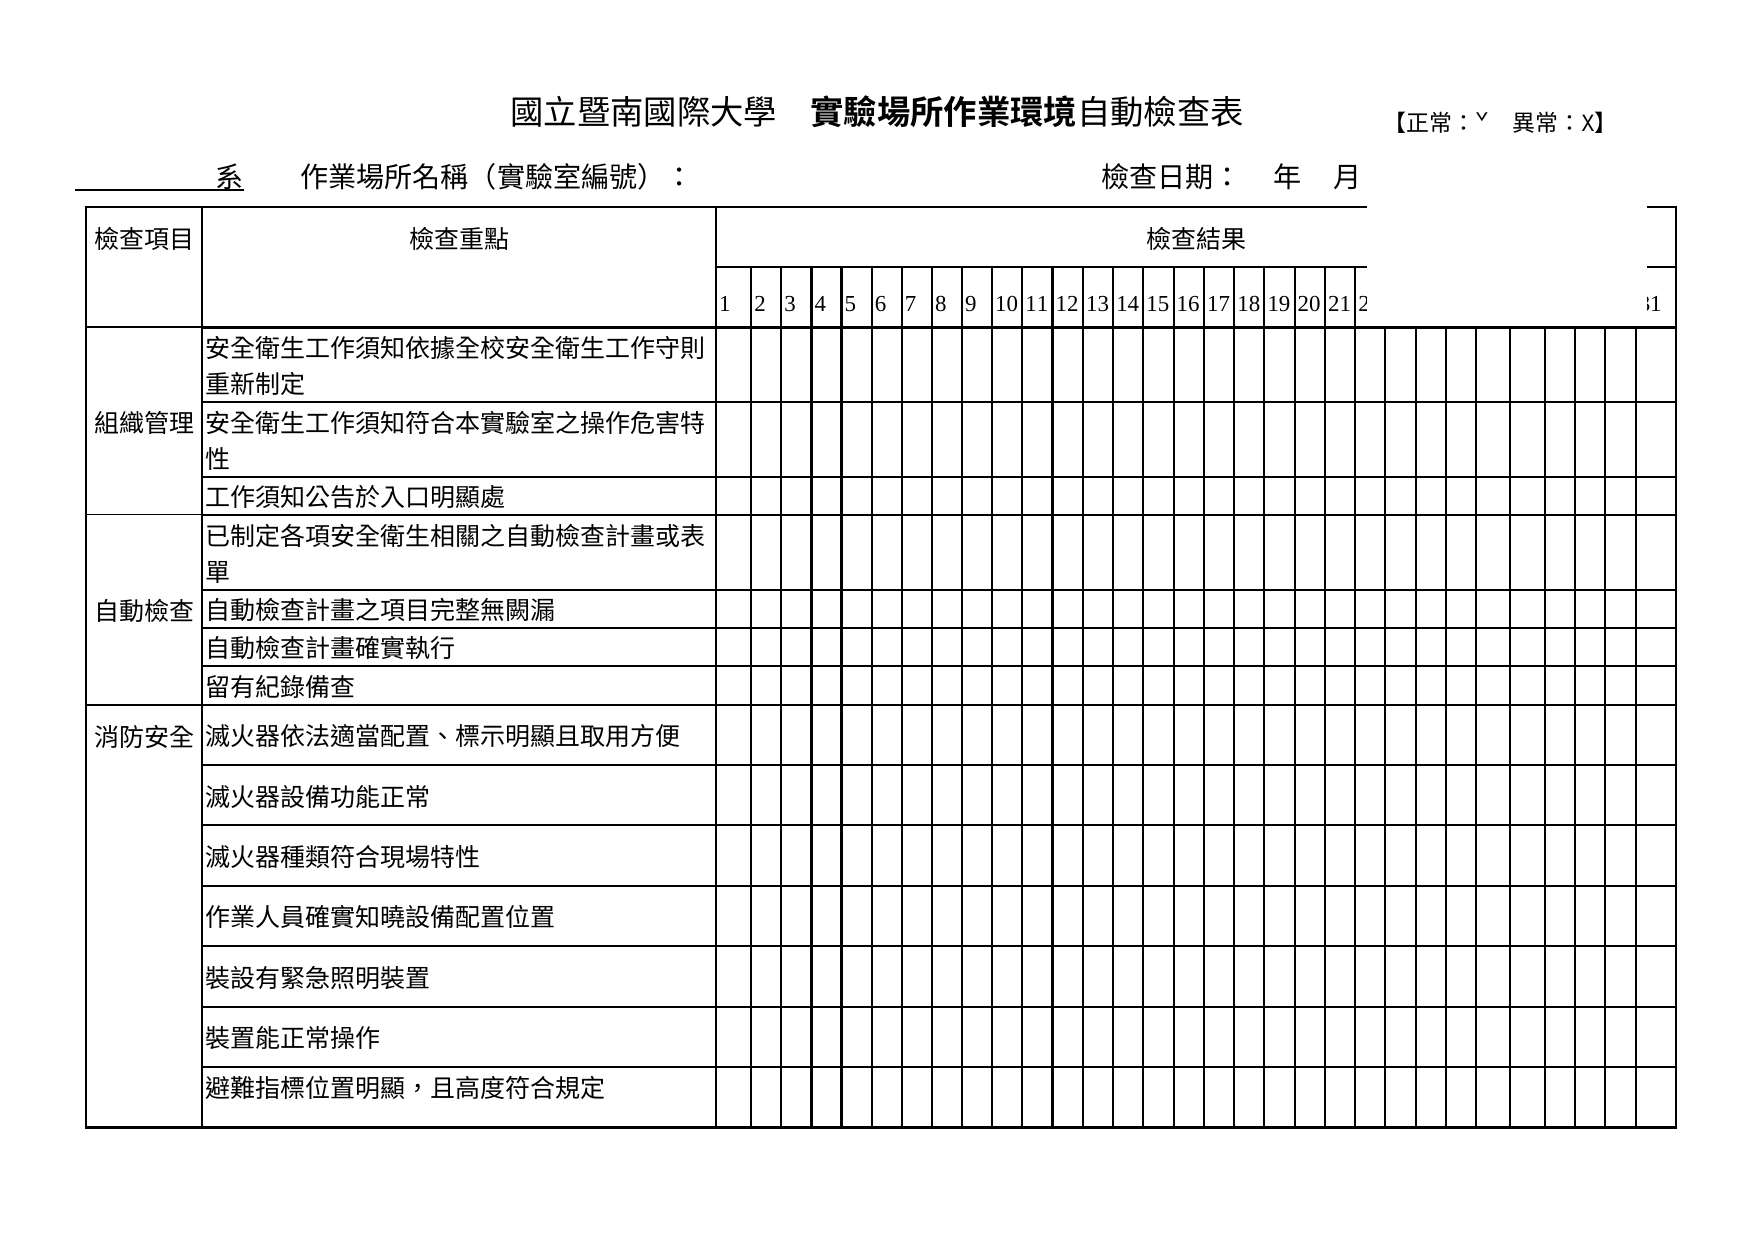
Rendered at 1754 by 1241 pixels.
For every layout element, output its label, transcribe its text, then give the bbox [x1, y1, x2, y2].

table_cell [873, 1008, 901, 1066]
table_cell [963, 478, 991, 514]
table_cell 11 [1023, 268, 1051, 326]
table_cell [1023, 629, 1051, 665]
table_cell [1265, 591, 1294, 627]
table_cell [1235, 403, 1263, 476]
table_cell [1606, 667, 1635, 703]
table_cell [933, 826, 961, 885]
table_cell [1546, 629, 1574, 665]
table_cell [1114, 887, 1142, 945]
table_cell 滅火器依法適當配置、標示明顯且取用方便 [203, 706, 715, 764]
table_cell [1386, 629, 1415, 665]
table_cell [1511, 1068, 1544, 1126]
table_cell [75, 627, 85, 665]
table_cell [1054, 826, 1082, 885]
table_cell [1054, 516, 1082, 588]
table_cell [1296, 887, 1324, 945]
table_cell [1296, 591, 1324, 627]
table_cell [993, 403, 1021, 476]
table_cell [1386, 887, 1415, 945]
table_cell 作業人員確實知曉設備配置位置 [203, 887, 715, 945]
table_cell [1205, 947, 1233, 1006]
table_cell [1606, 766, 1635, 824]
table_cell [1054, 403, 1082, 476]
table_cell [717, 667, 750, 703]
table_cell [1546, 826, 1574, 885]
table_cell [1205, 826, 1233, 885]
table_cell [1447, 766, 1475, 824]
table_cell [1235, 591, 1263, 627]
table_cell [903, 667, 931, 703]
table_cell 19 [1265, 268, 1294, 326]
table_cell [1637, 1008, 1675, 1066]
table_cell [1447, 706, 1475, 764]
table_cell [873, 706, 901, 764]
table_cell [1386, 1068, 1415, 1126]
table_cell 13 [1084, 268, 1112, 326]
table_cell [1114, 591, 1142, 627]
table_cell [1576, 947, 1604, 1006]
table_cell [752, 766, 780, 824]
table_cell [1417, 478, 1445, 514]
table_cell [903, 766, 931, 824]
table_cell [963, 1068, 991, 1126]
table_cell [843, 591, 871, 627]
table_cell [75, 665, 85, 703]
table_cell [1114, 706, 1142, 764]
table_cell 12 [1054, 268, 1082, 326]
table_cell [1114, 1008, 1142, 1066]
table_cell [717, 329, 750, 401]
table_cell [1606, 947, 1635, 1006]
table_cell [993, 947, 1021, 1006]
table_cell [1054, 947, 1082, 1006]
table_cell [1114, 516, 1142, 588]
table_cell 18 [1235, 268, 1263, 326]
table_cell [1235, 478, 1263, 514]
table_cell [717, 887, 750, 945]
table_cell [1511, 591, 1544, 627]
table_cell [843, 1008, 871, 1066]
table_cell [1144, 1068, 1173, 1126]
table_cell [1265, 887, 1294, 945]
table_cell [813, 629, 840, 665]
table_cell [1447, 1008, 1475, 1066]
table_cell [1447, 887, 1475, 945]
table_cell [1265, 1008, 1294, 1066]
table_cell [1417, 826, 1445, 885]
table_cell [1175, 516, 1203, 588]
table_cell [1417, 629, 1445, 665]
table_cell [1477, 947, 1509, 1006]
table_cell [1084, 706, 1112, 764]
table_header 檢查結果 [717, 208, 1367, 266]
table_cell [1477, 329, 1509, 401]
table_cell [1576, 629, 1604, 665]
table_cell [752, 826, 780, 885]
table_cell [1606, 516, 1635, 588]
table_cell [873, 1068, 901, 1126]
table_cell 自動檢查計畫確實執行 [203, 629, 715, 665]
table_cell [1511, 1008, 1544, 1066]
text 國立暨南國際大學 實驗場所作業環境自動檢查表 [1369, 97, 1646, 324]
table_cell [1054, 706, 1082, 764]
table_cell [933, 706, 961, 764]
table_cell [782, 667, 810, 703]
table_cell [1114, 947, 1142, 1006]
table_cell [963, 667, 991, 703]
table_cell [1265, 516, 1294, 588]
table_cell [1606, 478, 1635, 514]
table_cell [75, 1006, 85, 1066]
table_cell [903, 1068, 931, 1126]
table_cell [1417, 947, 1445, 1006]
table_cell [1477, 403, 1509, 476]
table_cell [1235, 629, 1263, 665]
table_cell [1417, 591, 1445, 627]
table_cell [1546, 706, 1574, 764]
table_cell [1356, 629, 1384, 665]
table_cell [1511, 667, 1544, 703]
table_cell [1023, 826, 1051, 885]
table_cell [1175, 629, 1203, 665]
table_cell [1235, 887, 1263, 945]
table_cell [1546, 591, 1574, 627]
table_cell [1144, 1008, 1173, 1066]
table_cell [843, 629, 871, 665]
table_cell [1144, 887, 1173, 945]
table_cell [933, 947, 961, 1006]
table_cell [1546, 516, 1574, 588]
table_cell [1447, 478, 1475, 514]
table_cell [1546, 887, 1574, 945]
table_cell [1205, 329, 1233, 401]
table_cell [1114, 329, 1142, 401]
table_cell [1023, 947, 1051, 1006]
text 系 作業場所名稱（實驗室編號）： 檢查日期： 年 月 [75, 154, 1367, 195]
table_cell [1023, 1008, 1051, 1066]
table_cell [843, 766, 871, 824]
table_cell [903, 826, 931, 885]
table_cell [903, 478, 931, 514]
table_cell 已制定各項安全衛生相關之自動檢查計畫或表單 [203, 516, 715, 588]
table_cell [873, 667, 901, 703]
table_cell [1175, 403, 1203, 476]
table_cell [1356, 766, 1384, 824]
table_cell [1447, 403, 1475, 476]
table_cell [813, 403, 840, 476]
table_cell [1144, 516, 1173, 588]
table_cell [1205, 629, 1233, 665]
table_cell [1576, 516, 1604, 588]
table_cell [1023, 887, 1051, 945]
table_cell [1356, 826, 1384, 885]
table_cell [1054, 1068, 1082, 1126]
table_header 檢查重點 [203, 208, 715, 326]
table_cell [993, 329, 1021, 401]
table_cell [1356, 1008, 1384, 1066]
table_cell [1175, 478, 1203, 514]
table_cell 留有紀錄備查 [203, 667, 715, 703]
table_cell [1606, 706, 1635, 764]
table_cell [813, 706, 840, 764]
table_cell [903, 403, 931, 476]
table_cell [1386, 667, 1415, 703]
table_cell [1576, 667, 1604, 703]
table_cell 10 [993, 268, 1021, 326]
table_cell [75, 476, 85, 514]
table_cell [1356, 591, 1384, 627]
table_cell [1084, 1068, 1112, 1126]
table_cell [717, 403, 750, 476]
table_cell [1054, 629, 1082, 665]
table_cell [782, 706, 810, 764]
table_cell [1637, 826, 1675, 885]
table_cell [1386, 591, 1415, 627]
table_cell [1205, 667, 1233, 703]
table_cell [1084, 766, 1112, 824]
table_cell [1084, 403, 1112, 476]
table_cell [782, 887, 810, 945]
table_cell [903, 887, 931, 945]
table_cell [963, 516, 991, 588]
table_cell [1235, 766, 1263, 824]
table_cell [1511, 403, 1544, 476]
table_cell [1326, 766, 1354, 824]
table_cell [1477, 887, 1509, 945]
table_cell [1144, 667, 1173, 703]
table_cell 4 [813, 268, 840, 326]
table_cell 避難指標位置明顯，且高度符合規定 [203, 1068, 715, 1126]
table_cell [963, 826, 991, 885]
table_cell [993, 706, 1021, 764]
table_cell [752, 516, 780, 588]
table_cell [1235, 706, 1263, 764]
table_cell [752, 667, 780, 703]
table_cell [903, 591, 931, 627]
table_cell [1265, 667, 1294, 703]
table_cell [1576, 1008, 1604, 1066]
table_cell [75, 589, 85, 627]
table_cell [813, 667, 840, 703]
table_cell [1114, 403, 1142, 476]
table_cell [1235, 516, 1263, 588]
table_cell [1235, 329, 1263, 401]
table_cell [1386, 403, 1415, 476]
table_cell [993, 667, 1021, 703]
table_cell [1205, 1008, 1233, 1066]
table_cell [843, 826, 871, 885]
table_cell [903, 706, 931, 764]
table_cell 7 [903, 268, 931, 326]
table_cell [1546, 329, 1574, 401]
table_cell [752, 887, 780, 945]
table_cell [963, 329, 991, 401]
table_cell [752, 1008, 780, 1066]
table_cell [843, 1068, 871, 1126]
table_header 檢查項目 [87, 208, 201, 326]
table_cell 20 [1296, 268, 1324, 326]
table_cell [1084, 478, 1112, 514]
table_cell [963, 947, 991, 1006]
table_cell [1386, 329, 1415, 401]
table_cell [752, 591, 780, 627]
table_cell [717, 826, 750, 885]
table_cell [1546, 947, 1574, 1006]
table_cell [1637, 478, 1675, 514]
table_cell [843, 947, 871, 1006]
table_cell [1326, 516, 1354, 588]
table_cell [1084, 947, 1112, 1006]
table_cell [1114, 667, 1142, 703]
text [1647, 154, 1679, 195]
table_cell [1054, 478, 1082, 514]
table_cell [1511, 478, 1544, 514]
table_cell [1326, 1008, 1354, 1066]
table_cell [1144, 478, 1173, 514]
table_cell [1637, 887, 1675, 945]
table_cell [1447, 516, 1475, 588]
table_cell [933, 766, 961, 824]
table_cell [933, 667, 961, 703]
table_cell [813, 826, 840, 885]
table_cell [843, 887, 871, 945]
table_cell [1637, 667, 1675, 703]
table_cell 8 [933, 268, 961, 326]
table_cell [1023, 329, 1051, 401]
table_cell [1114, 826, 1142, 885]
table_cell [813, 591, 840, 627]
table_cell [717, 947, 750, 1006]
table_cell [1326, 591, 1354, 627]
table_cell [1144, 329, 1173, 401]
table_cell [903, 629, 931, 665]
table_cell [1511, 516, 1544, 588]
table_cell [1205, 766, 1233, 824]
table_cell [1606, 403, 1635, 476]
table_cell [1447, 826, 1475, 885]
table_cell 消防安全 [87, 706, 201, 1126]
table_cell [873, 887, 901, 945]
table_cell 22 [1356, 268, 1367, 326]
table_cell 自動檢查計畫之項目完整無闕漏 [203, 591, 715, 627]
table_cell [843, 478, 871, 514]
table_cell [75, 401, 85, 476]
table_cell [1265, 947, 1294, 1006]
table_cell [1386, 766, 1415, 824]
table_cell [933, 403, 961, 476]
table_cell [1054, 667, 1082, 703]
table_cell [1265, 629, 1294, 665]
table_cell [1084, 667, 1112, 703]
table_cell [75, 885, 85, 945]
table_cell [963, 706, 991, 764]
table_cell 5 [843, 268, 871, 326]
table_cell [963, 1008, 991, 1066]
table_cell [1265, 826, 1294, 885]
table_cell [1084, 591, 1112, 627]
table_cell [873, 591, 901, 627]
table_cell [1606, 329, 1635, 401]
table_cell [1084, 887, 1112, 945]
table_cell [1296, 629, 1324, 665]
table_cell [1084, 516, 1112, 588]
table_cell [717, 766, 750, 824]
table_cell [1447, 329, 1475, 401]
table_cell [813, 947, 840, 1006]
table_header [75, 206, 85, 266]
table_cell [1637, 706, 1675, 764]
table_cell [993, 766, 1021, 824]
table_cell 工作須知公告於入口明顯處 [203, 478, 715, 514]
table_cell [1326, 826, 1354, 885]
table_cell [963, 887, 991, 945]
table_cell [873, 403, 901, 476]
table_cell 21 [1326, 268, 1354, 326]
table_cell [993, 826, 1021, 885]
table_cell [1637, 947, 1675, 1006]
table_cell [717, 1008, 750, 1066]
table_cell [1144, 826, 1173, 885]
table_cell [1296, 706, 1324, 764]
table_cell [843, 667, 871, 703]
table_cell [1144, 947, 1173, 1006]
table_cell [1023, 403, 1051, 476]
table_cell 滅火器種類符合現場特性 [203, 826, 715, 885]
table_cell [1265, 329, 1294, 401]
table_cell [1576, 766, 1604, 824]
table_cell [1546, 1068, 1574, 1126]
table_cell [1637, 766, 1675, 824]
table_cell [993, 629, 1021, 665]
table_cell [1296, 667, 1324, 703]
table_cell [1084, 629, 1112, 665]
table_cell [1114, 1068, 1142, 1126]
table_cell [1417, 1068, 1445, 1126]
table_cell [1175, 1008, 1203, 1066]
table_cell [1511, 706, 1544, 764]
table_cell [1054, 887, 1082, 945]
table_cell [1023, 706, 1051, 764]
table_cell [1175, 1068, 1203, 1126]
table_cell [75, 326, 85, 401]
table_cell [1144, 591, 1173, 627]
table_cell [1296, 947, 1324, 1006]
table_cell [782, 478, 810, 514]
table_cell [993, 591, 1021, 627]
table_cell [1296, 516, 1324, 588]
table_cell [933, 1068, 961, 1126]
table_cell [1326, 706, 1354, 764]
table_cell [843, 706, 871, 764]
table_cell [782, 766, 810, 824]
table_cell [717, 516, 750, 588]
table_cell 17 [1205, 268, 1233, 326]
table_cell [1637, 591, 1675, 627]
table_cell 2 [752, 268, 780, 326]
table_cell [1417, 667, 1445, 703]
table_cell [1637, 403, 1675, 476]
table_cell 16 [1175, 268, 1203, 326]
table_cell [1511, 766, 1544, 824]
table_cell [1296, 1068, 1324, 1126]
table_cell [752, 1068, 780, 1126]
table_cell [1265, 706, 1294, 764]
table_cell [813, 516, 840, 588]
table_cell [843, 403, 871, 476]
table_cell [1606, 1068, 1635, 1126]
table_cell [75, 945, 85, 1006]
table_cell [903, 947, 931, 1006]
table_cell [75, 266, 85, 326]
table_cell [873, 947, 901, 1006]
table_cell [752, 947, 780, 1006]
table_cell [1296, 826, 1324, 885]
table_cell [1511, 887, 1544, 945]
table_cell [1356, 947, 1384, 1006]
table_cell [1447, 1068, 1475, 1126]
table_cell [1417, 403, 1445, 476]
table_cell [933, 629, 961, 665]
table_cell [1417, 887, 1445, 945]
table_cell [1235, 667, 1263, 703]
table_cell [903, 516, 931, 588]
table_cell [1356, 516, 1384, 588]
table_cell [1477, 766, 1509, 824]
table_cell [993, 1068, 1021, 1126]
table_cell [1205, 591, 1233, 627]
table_cell [1511, 629, 1544, 665]
table_cell [1477, 1008, 1509, 1066]
table_cell [1296, 1008, 1324, 1066]
table_cell [933, 516, 961, 588]
table_cell [933, 329, 961, 401]
table_cell [1114, 478, 1142, 514]
table_cell [1417, 766, 1445, 824]
table_cell [1175, 591, 1203, 627]
table_cell [717, 629, 750, 665]
table_cell [1637, 516, 1675, 588]
table_cell [1417, 1008, 1445, 1066]
table_cell [752, 403, 780, 476]
table_cell [75, 704, 85, 764]
table_cell [813, 478, 840, 514]
table_cell [1084, 1008, 1112, 1066]
table_cell [1023, 478, 1051, 514]
table_cell [1477, 591, 1509, 627]
table_cell [1296, 478, 1324, 514]
table_cell [1235, 1008, 1263, 1066]
table_cell [1447, 947, 1475, 1006]
table_cell [1326, 667, 1354, 703]
table_cell [1606, 1008, 1635, 1066]
table_cell [1386, 516, 1415, 588]
table_cell [1546, 766, 1574, 824]
table_cell 安全衛生工作須知符合本實驗室之操作危害特性 [203, 403, 715, 476]
table_cell [1265, 766, 1294, 824]
table_cell 裝設有緊急照明裝置 [203, 947, 715, 1006]
table_cell [75, 514, 85, 588]
table_cell [75, 1066, 85, 1126]
table_cell [752, 706, 780, 764]
table_cell [1205, 1068, 1233, 1126]
table_cell [1144, 403, 1173, 476]
text 國立暨南國際大學 實驗場所作業環境自動檢查表 [75, 85, 1679, 134]
table_cell [1326, 947, 1354, 1006]
table_cell [75, 824, 85, 885]
table_cell [1296, 403, 1324, 476]
table_cell [963, 403, 991, 476]
table_cell [782, 629, 810, 665]
table_cell [813, 329, 840, 401]
table_cell [1326, 629, 1354, 665]
table_cell [1326, 329, 1354, 401]
table_cell 6 [873, 268, 901, 326]
table_cell 自動檢查 [87, 515, 201, 703]
table_cell [1175, 887, 1203, 945]
table_cell [1265, 403, 1294, 476]
table_cell [1205, 887, 1233, 945]
table_cell [782, 1008, 810, 1066]
table_cell [1144, 706, 1173, 764]
table_cell [1114, 629, 1142, 665]
table_cell [1606, 887, 1635, 945]
table_cell [873, 516, 901, 588]
table_cell [993, 1008, 1021, 1066]
table_cell [1054, 1008, 1082, 1066]
table_cell [993, 887, 1021, 945]
table_cell [1447, 629, 1475, 665]
table_cell [873, 329, 901, 401]
table_cell [1326, 887, 1354, 945]
table_cell [933, 478, 961, 514]
table_cell [1235, 826, 1263, 885]
table_cell [993, 516, 1021, 588]
table_cell [1386, 826, 1415, 885]
table_cell 3 [782, 268, 810, 326]
table_cell 安全衛生工作須知依據全校安全衛生工作守則重新制定 [203, 329, 715, 401]
table_cell [843, 516, 871, 588]
table_cell [1477, 629, 1509, 665]
table_cell [752, 629, 780, 665]
table_cell [1386, 478, 1415, 514]
table_cell [1477, 478, 1509, 514]
table_cell [1054, 591, 1082, 627]
table_cell [1417, 329, 1445, 401]
table_cell [1386, 947, 1415, 1006]
table_cell [1326, 478, 1354, 514]
table_cell [1296, 766, 1324, 824]
table_cell [1576, 478, 1604, 514]
table_cell 1 [717, 268, 750, 326]
table_cell [1576, 887, 1604, 945]
table_cell [782, 403, 810, 476]
table_cell [752, 329, 780, 401]
table_cell [1205, 478, 1233, 514]
table_cell [1205, 516, 1233, 588]
table_cell [1576, 591, 1604, 627]
table_cell [963, 766, 991, 824]
table_cell [1606, 591, 1635, 627]
table_cell 14 [1114, 268, 1142, 326]
table_cell [813, 887, 840, 945]
table_cell [1175, 667, 1203, 703]
table_cell [1023, 516, 1051, 588]
table_cell [963, 591, 991, 627]
table_cell [752, 478, 780, 514]
table_cell [1265, 478, 1294, 514]
table_cell [1576, 1068, 1604, 1126]
table_cell 組織管理 [87, 328, 201, 514]
table_cell [1637, 329, 1675, 401]
table_cell [1175, 329, 1203, 401]
table_cell [1477, 516, 1509, 588]
table_cell [1023, 1068, 1051, 1126]
table_cell [963, 629, 991, 665]
table_cell [1054, 766, 1082, 824]
table_cell [1606, 826, 1635, 885]
table_cell [873, 478, 901, 514]
table_cell [813, 766, 840, 824]
table_cell [1417, 516, 1445, 588]
table_cell [782, 1068, 810, 1126]
table_cell [782, 947, 810, 1006]
table_cell [1546, 478, 1574, 514]
table_cell [1477, 1068, 1509, 1126]
table_cell [1546, 1008, 1574, 1066]
table_cell [1356, 478, 1384, 514]
table_cell [1477, 667, 1509, 703]
table_cell [1144, 629, 1173, 665]
table_cell [1205, 403, 1233, 476]
table_cell [993, 478, 1021, 514]
table_cell [1023, 667, 1051, 703]
table_cell [1417, 706, 1445, 764]
table_cell [1477, 706, 1509, 764]
table_cell [1546, 403, 1574, 476]
table_cell [1205, 706, 1233, 764]
table_cell [903, 1008, 931, 1066]
table_cell 9 [963, 268, 991, 326]
table_cell [1576, 706, 1604, 764]
table_cell [1175, 947, 1203, 1006]
table_cell [1175, 826, 1203, 885]
table_cell [1296, 329, 1324, 401]
table_cell [1356, 667, 1384, 703]
table_cell [1386, 1008, 1415, 1066]
table_cell [1576, 329, 1604, 401]
table_cell [1511, 329, 1544, 401]
text 【正常：ˇ 異常：X】 [1384, 104, 1631, 138]
table_cell [1356, 887, 1384, 945]
table_cell [1606, 629, 1635, 665]
table_cell [782, 591, 810, 627]
table_cell [782, 826, 810, 885]
table_cell [1023, 591, 1051, 627]
table_cell [933, 887, 961, 945]
table_cell [782, 516, 810, 588]
table_cell [933, 591, 961, 627]
table_cell [1114, 766, 1142, 824]
table_cell [1576, 403, 1604, 476]
table_cell [1546, 667, 1574, 703]
table_cell [1637, 629, 1675, 665]
table_cell [1356, 403, 1384, 476]
table_cell [1326, 1068, 1354, 1126]
table_cell [1386, 706, 1415, 764]
table_cell [717, 1068, 750, 1126]
table_cell [873, 766, 901, 824]
table_cell 滅火器設備功能正常 [203, 766, 715, 824]
table_cell [1477, 826, 1509, 885]
table_cell [1175, 766, 1203, 824]
table_cell [1235, 947, 1263, 1006]
table_cell [1175, 706, 1203, 764]
table_cell [717, 706, 750, 764]
table_cell [1084, 826, 1112, 885]
table_cell [873, 826, 901, 885]
table_header [1647, 208, 1675, 266]
table_cell [1356, 1068, 1384, 1126]
table_cell [1356, 329, 1384, 401]
table_cell [1235, 1068, 1263, 1126]
table_cell [1637, 1068, 1675, 1126]
table_cell 31 [1647, 268, 1675, 326]
table_cell [782, 329, 810, 401]
table_cell [1576, 826, 1604, 885]
table_cell [903, 329, 931, 401]
table_cell 15 [1144, 268, 1173, 326]
table_cell [1023, 766, 1051, 824]
table_cell [1447, 667, 1475, 703]
table_cell [843, 329, 871, 401]
table_cell [1054, 329, 1082, 401]
table_cell [717, 591, 750, 627]
table_cell [1511, 947, 1544, 1006]
table_cell 裝置能正常操作 [203, 1008, 715, 1066]
table_cell [1511, 826, 1544, 885]
table_cell [75, 764, 85, 824]
table_cell [813, 1008, 840, 1066]
table_cell [1447, 591, 1475, 627]
table_cell [813, 1068, 840, 1126]
table_cell [1144, 766, 1173, 824]
table_cell [873, 629, 901, 665]
table_cell [717, 478, 750, 514]
table_cell [1326, 403, 1354, 476]
table_cell [1265, 1068, 1294, 1126]
table_cell [1084, 329, 1112, 401]
table_cell [933, 1008, 961, 1066]
table_cell [1356, 706, 1384, 764]
